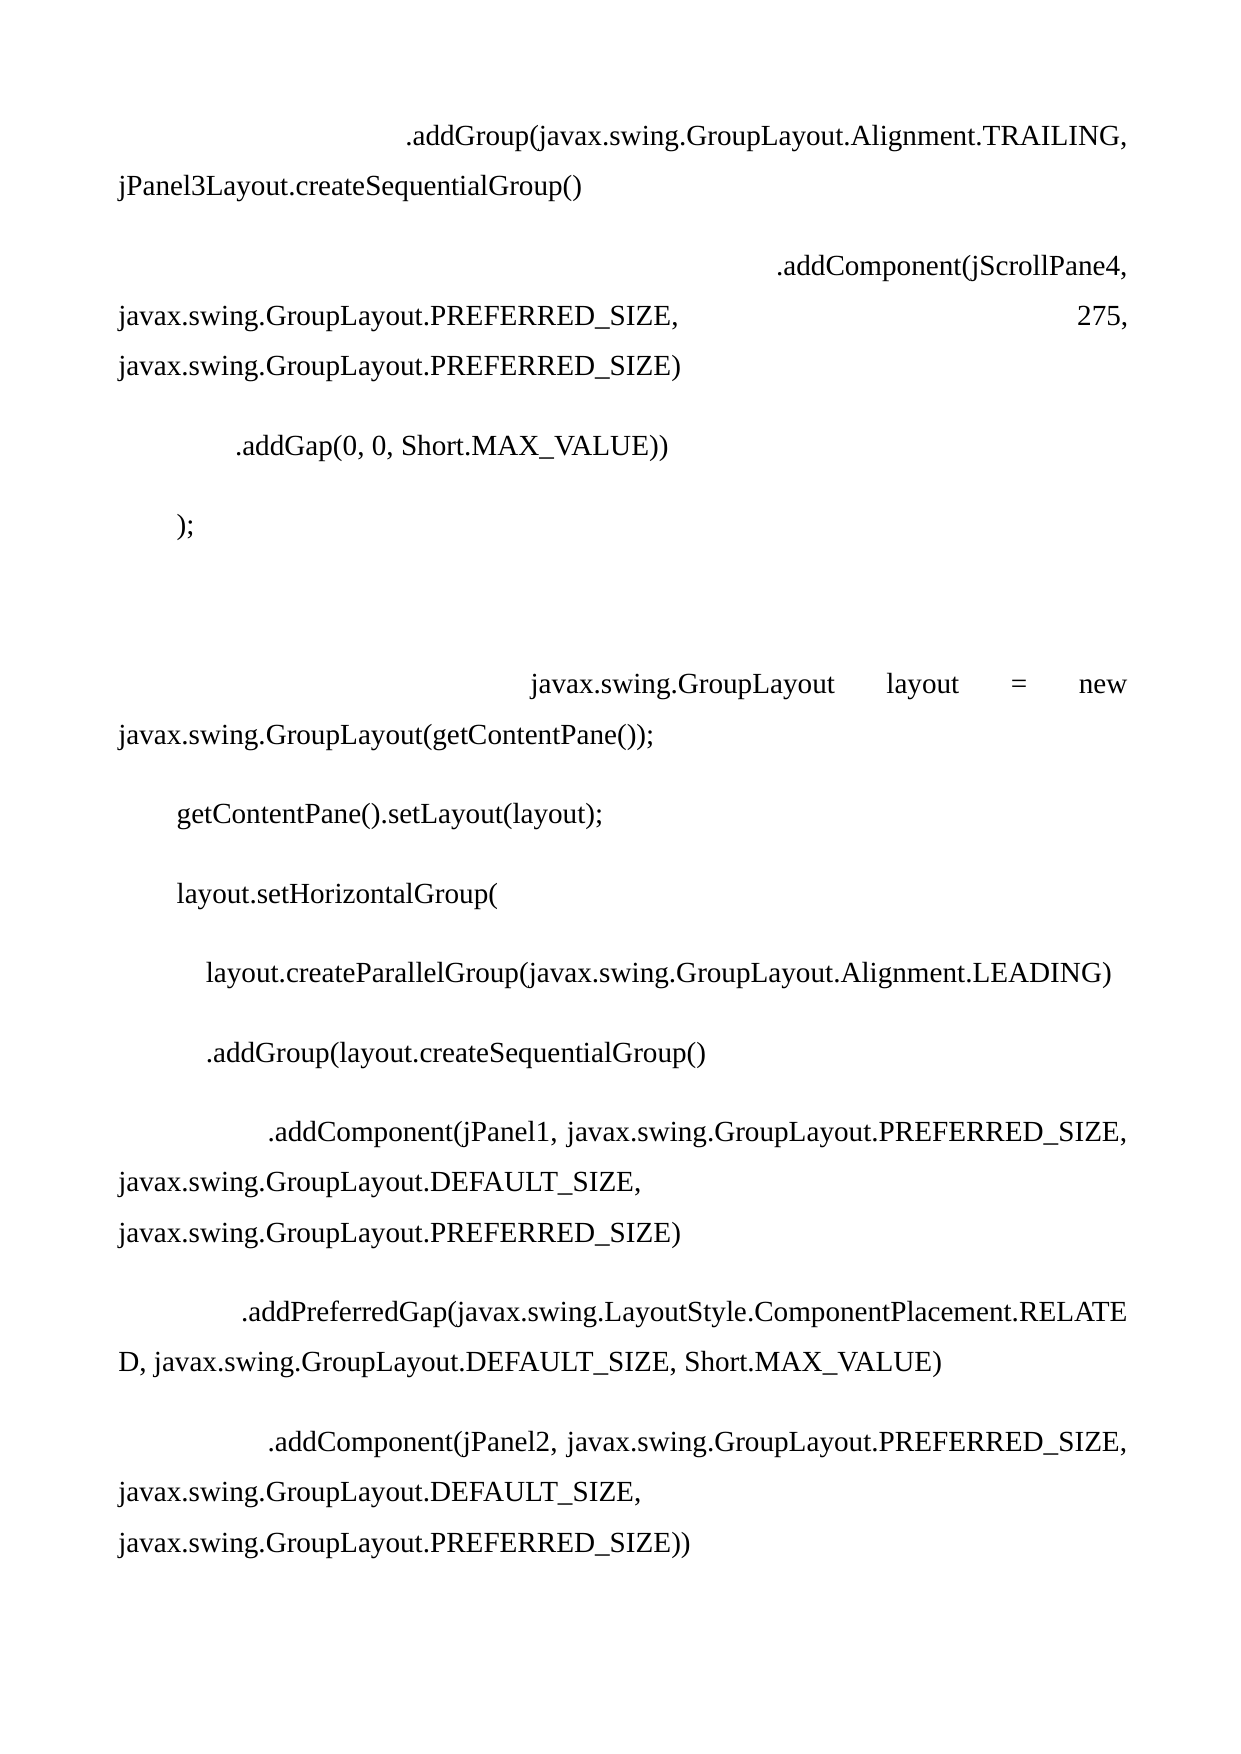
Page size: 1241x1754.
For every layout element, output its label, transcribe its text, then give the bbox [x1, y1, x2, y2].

text getContentPane().setLayout(layout); [118, 796, 1128, 830]
text layout.createParallelGroup(javax.swing.GroupLayout.Alignment.LEADING) [118, 955, 1128, 989]
text .addComponent(jPanel1, javax.swing.GroupLayout.PREFERRED_SIZE, javax.swing.GroupLayout.DEFAULT_SIZE, javax.swing.GroupLayout.PREFERRED_SIZE) [118, 1114, 1128, 1248]
text .addGap(0, 0, Short.MAX_VALUE)) [118, 428, 1128, 462]
text layout.setHorizontalGroup( [118, 876, 1128, 909]
text .addPreferredGap(javax.swing.LayoutStyle.ComponentPlacement.RELATED, javax.swing.GroupLayout.DEFAULT_SIZE, Short.MAX_VALUE) [118, 1294, 1128, 1378]
text .addGroup(javax.swing.GroupLayout.Alignment.TRAILING, jPanel3Layout.createSequentialGroup() [118, 118, 1128, 202]
text .addGroup(layout.createSequentialGroup() [118, 1035, 1128, 1068]
text .addComponent(jScrollPane4, javax.swing.GroupLayout.PREFERRED_SIZE, 275, javax.swing.GroupLayout.PREFERRED_SIZE) [118, 248, 1128, 382]
text ); [118, 507, 1128, 541]
text .addComponent(jPanel2, javax.swing.GroupLayout.PREFERRED_SIZE, javax.swing.GroupLayout.DEFAULT_SIZE, javax.swing.GroupLayout.PREFERRED_SIZE)) [118, 1424, 1128, 1558]
text javax.swing.GroupLayout layout = new javax.swing.GroupLayout(getContentPane()); [118, 666, 1128, 750]
